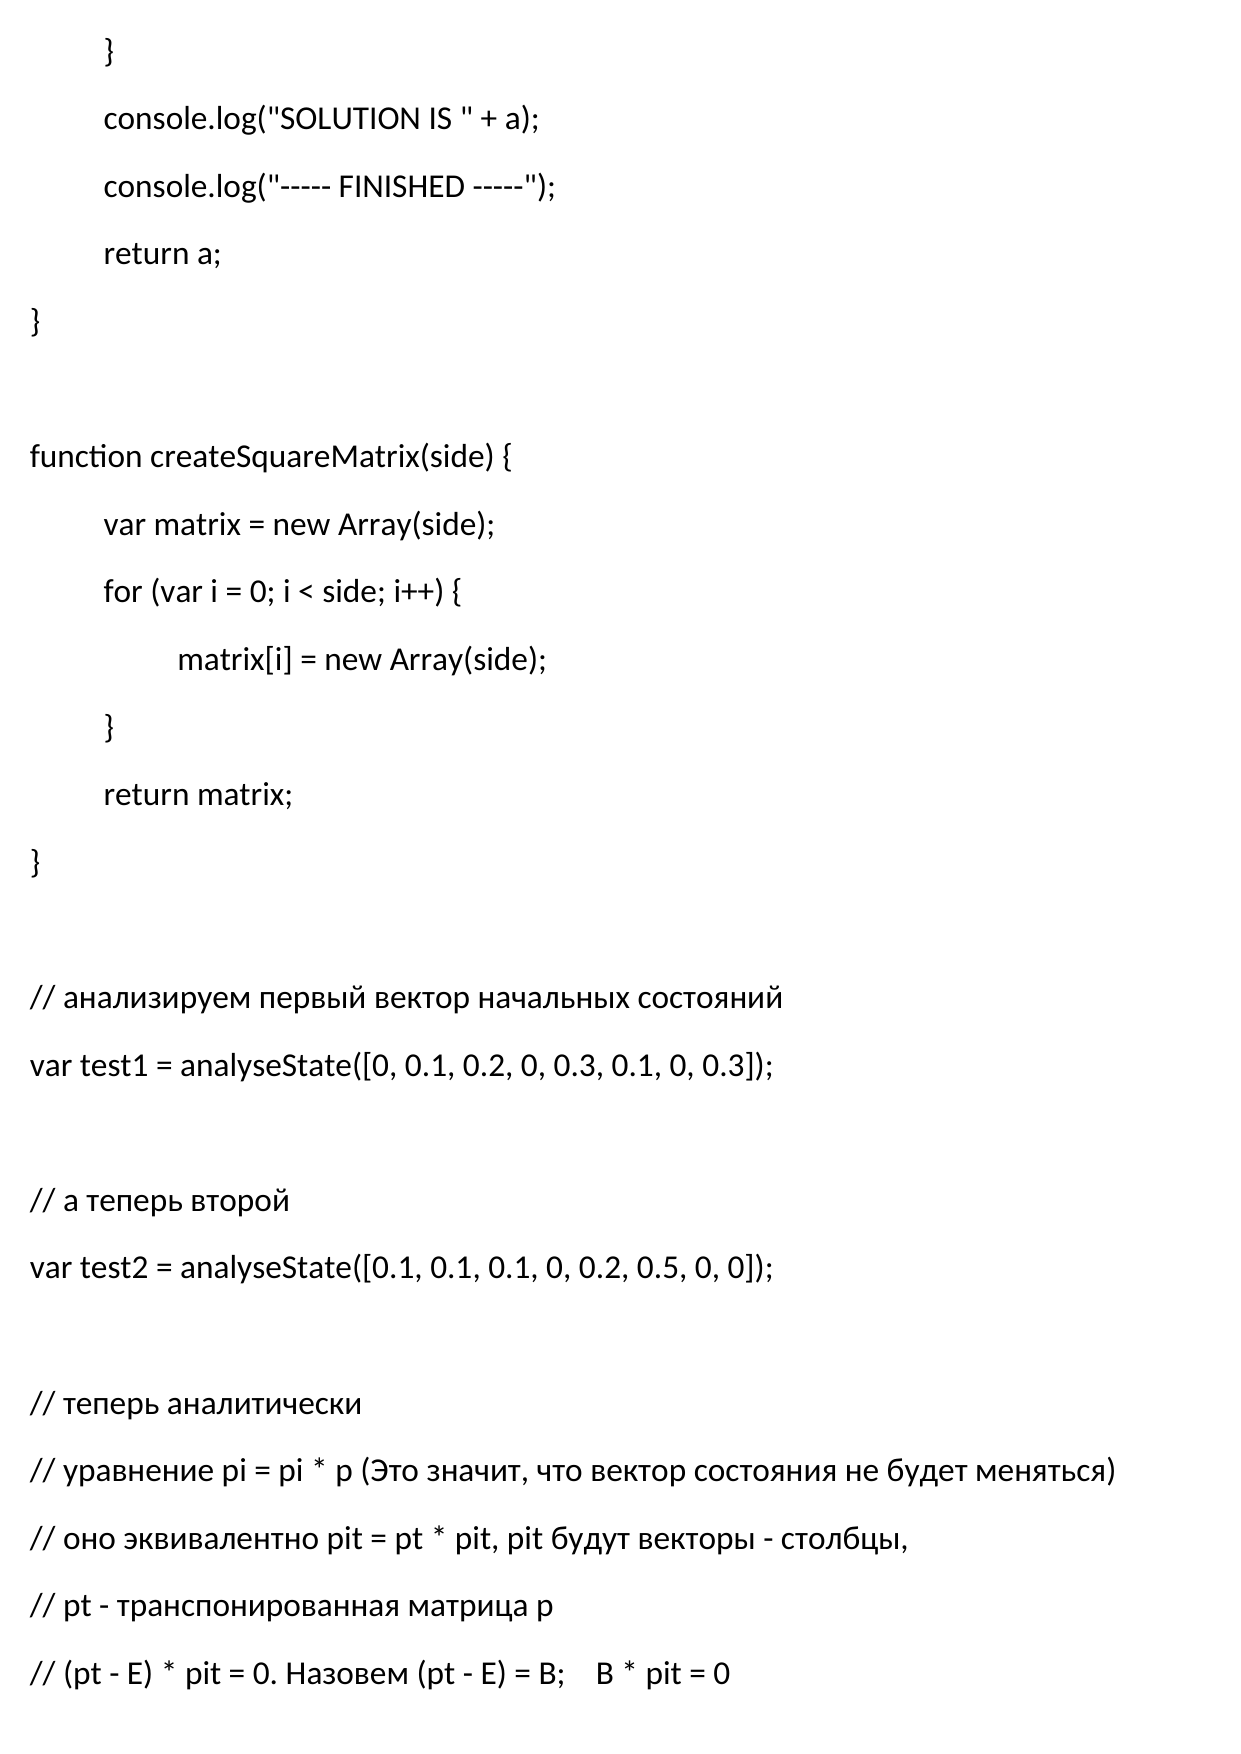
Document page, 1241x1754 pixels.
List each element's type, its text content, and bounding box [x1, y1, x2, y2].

text var matrix = new Array(side); [29, 503, 1211, 543]
text function createSquareMatrix(side) { [29, 435, 1211, 476]
text // теперь аналитически [29, 1382, 1211, 1422]
text console.log("SOLUTION IS " + a); [29, 97, 1211, 138]
text var test1 = analyseState([0, 0.1, 0.2, 0, 0.3, 0.1, 0, 0.3]); [29, 1044, 1211, 1084]
text } [29, 841, 1211, 882]
text // анализируем первый вектор начальных состояний [29, 976, 1211, 1017]
text // (pt - E) * pit = 0. Назовем (pt - E) = B; B * pit = 0 [29, 1652, 1211, 1693]
text // а теперь второй [29, 1179, 1211, 1219]
text } [29, 706, 1211, 746]
text console.log("----- FINISHED -----"); [29, 165, 1211, 206]
text // оно эквивалентно pit = pt * pit, pit будут векторы - столбцы, [29, 1517, 1211, 1558]
text } [29, 29, 1211, 70]
text // уравнение pi = pi * p (Это значит, что вектор состояния не будет меняться) [29, 1449, 1211, 1490]
text var test2 = analyseState([0.1, 0.1, 0.1, 0, 0.2, 0.5, 0, 0]); [29, 1246, 1211, 1287]
text matrix[i] = new Array(side); [29, 638, 1211, 679]
text for (var i = 0; i < side; i++) { [29, 570, 1211, 611]
text } [29, 300, 1211, 341]
text return a; [29, 232, 1211, 273]
text return matrix; [29, 773, 1211, 814]
text // pt - транспонированная матрица p [29, 1584, 1211, 1625]
